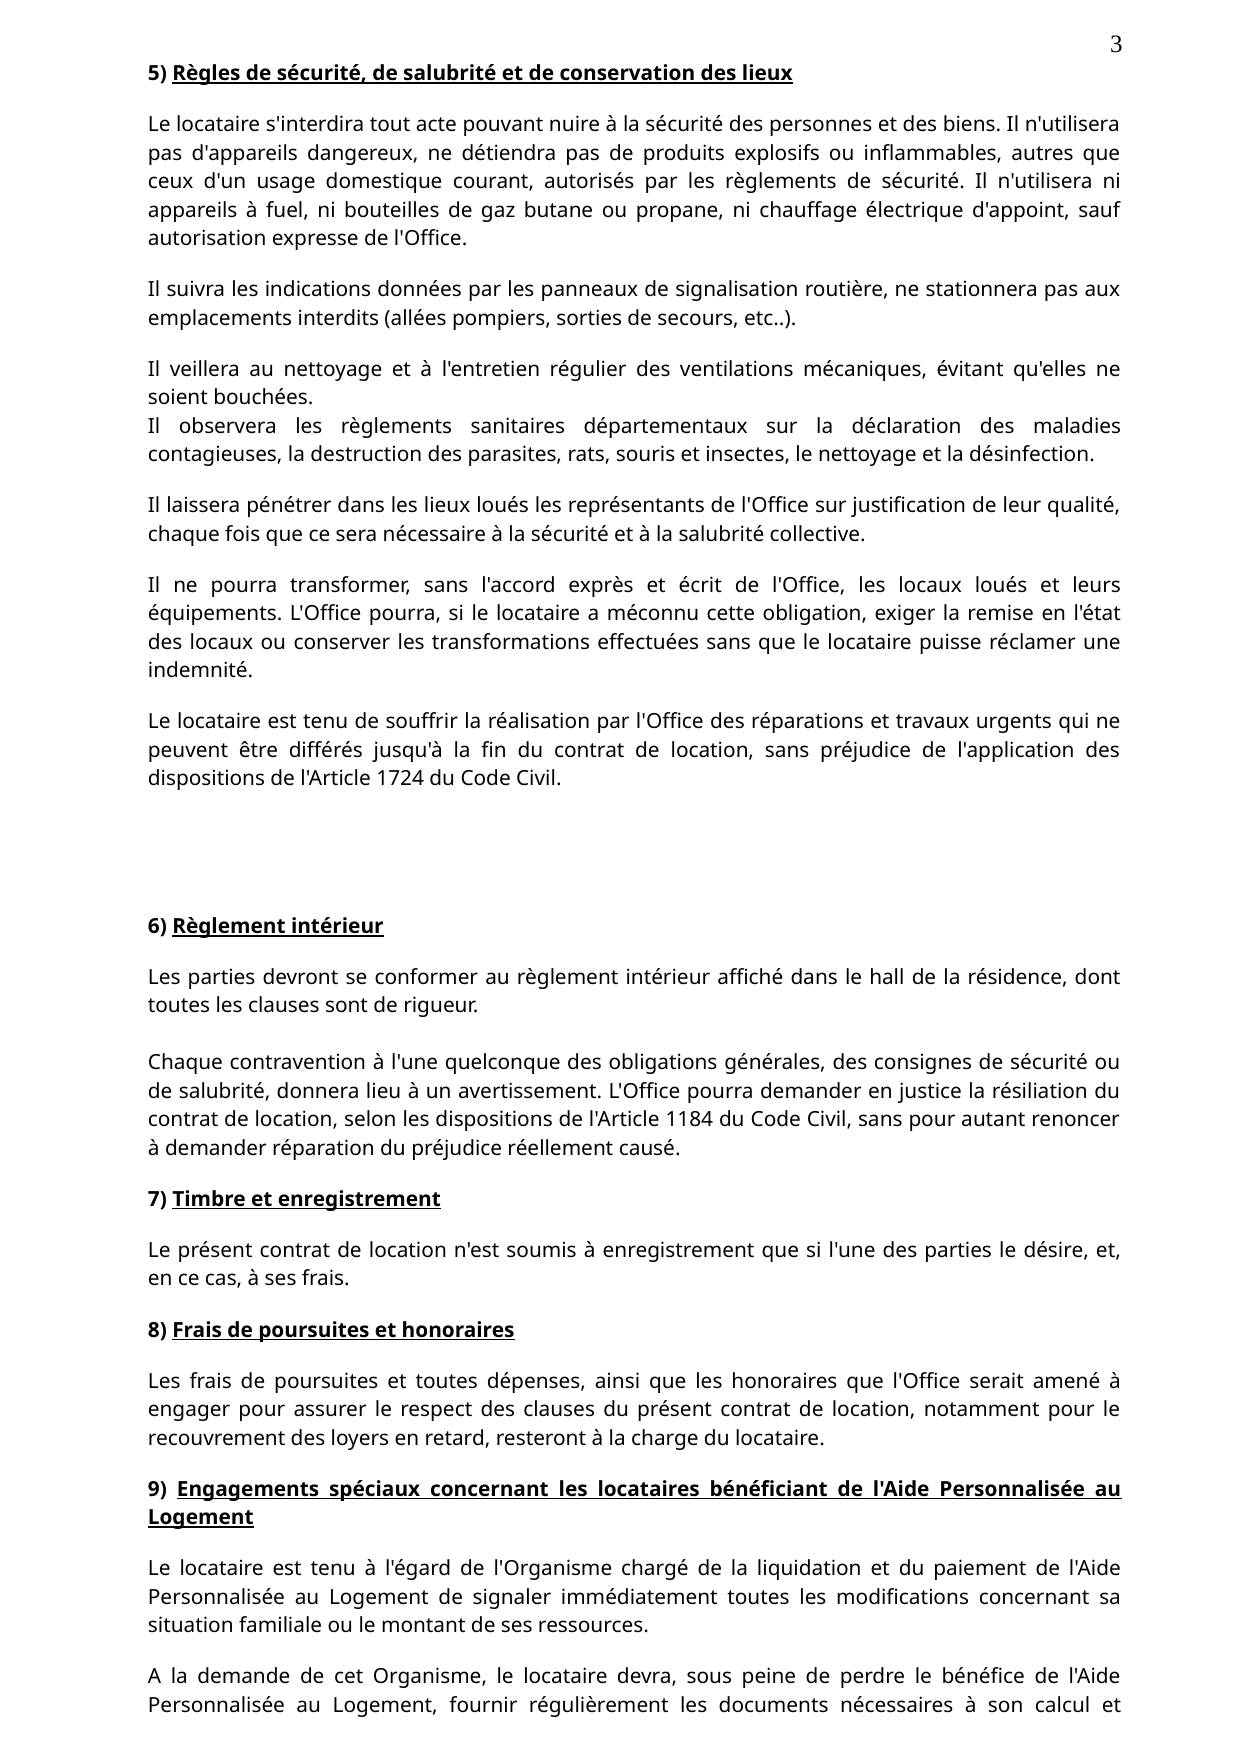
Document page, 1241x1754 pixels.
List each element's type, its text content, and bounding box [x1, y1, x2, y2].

text 9) Engagements spéciaux concernant les locataires bénéficiant de l'Aide Personnalisée au Logement [148, 1474, 1122, 1531]
text Il veillera au nettoyage et à l'entretien régulier des ventilations mécaniques, évitant qu'elles ne soient bouchées. [148, 354, 1122, 411]
text 6) Règlement intérieur [148, 911, 1122, 939]
text Il laissera pénétrer dans les lieux loués les représentants de l'Office sur justification de leur qualité, chaque fois que ce sera nécessaire à la sécurité et à la salubrité collective. [148, 490, 1122, 547]
text Les frais de poursuites et toutes dépenses, ainsi que les honoraires que l'Office serait amené à engager pour assurer le respect des clauses du présent contrat de location, notamment pour le recouvrement des loyers en retard, resteront à la charge du locataire. [148, 1366, 1122, 1451]
text Il ne pourra transformer, sans l'accord exprès et écrit de l'Office, les locaux loués et leurs équipements. L'Office pourra, si le locataire a méconnu cette obligation, exiger la remise en l'état des locaux ou conserver les transformations effectuées sans que le locataire puisse réclamer une indemnité. [148, 570, 1122, 684]
text 5) Règles de sécurité, de salubrité et de conservation des lieux [148, 58, 1122, 87]
text Le locataire est tenu de souffrir la réalisation par l'Office des réparations et travaux urgents qui ne peuvent être différés jusqu'à la fin du contrat de location, sans préjudice de l'application des dispositions de l'Article 1724 du Code Civil. [148, 706, 1122, 792]
text Les parties devront se conformer au règlement intérieur affiché dans le hall de la résidence, dont toutes les clauses sont de rigueur. [148, 962, 1122, 1019]
text Le présent contrat de location n'est soumis à enregistrement que si l'une des parties le désire, et, en ce cas, à ses frais. [148, 1235, 1122, 1292]
text Le locataire s'interdira tout acte pouvant nuire à la sécurité des personnes et des biens. Il n'utilisera pas d'appareils dangereux, ne détiendra pas de produits explosifs ou inflammables, autres que ceux d'un usage domestique courant, autorisés par les règlements de sécurité. Il n'utilisera ni appareils à fuel, ni bouteilles de gaz butane ou propane, ni chauffage électrique d'appoint, sauf autorisation expresse de l'Office. [148, 109, 1122, 252]
text A la demande de cet Organisme, le locataire devra, sous peine de perdre le bénéfice de l'Aide Personnalisée au Logement, fournir régulièrement les documents nécessaires à son calcul et [148, 1661, 1122, 1718]
text Il suivra les indications données par les panneaux de signalisation routière, ne stationnera pas aux emplacements interdits (allées pompiers, sorties de secours, etc..). [148, 274, 1122, 331]
text 7) Timbre et enregistrement [148, 1184, 1122, 1212]
text Le locataire est tenu à l'égard de l'Organisme chargé de la liquidation et du paiement de l'Aide Personnalisée au Logement de signaler immédiatement toutes les modifications concernant sa situation familiale ou le montant de ses ressources. [148, 1553, 1122, 1639]
text Chaque contravention à l'une quelconque des obligations générales, des consignes de sécurité ou de salubrité, donnera lieu à un avertissement. L'Office pourra demander en justice la résiliation du contrat de location, selon les dispositions de l'Article 1184 du Code Civil, sans pour autant renoncer à demander réparation du préjudice réellement causé. [148, 1047, 1122, 1161]
text Il observera les règlements sanitaires départementaux sur la déclaration des maladies contagieuses, la destruction des parasites, rats, souris et insectes, le nettoyage et la désinfection. [148, 411, 1122, 468]
text 8) Frais de poursuites et honoraires [148, 1315, 1122, 1343]
